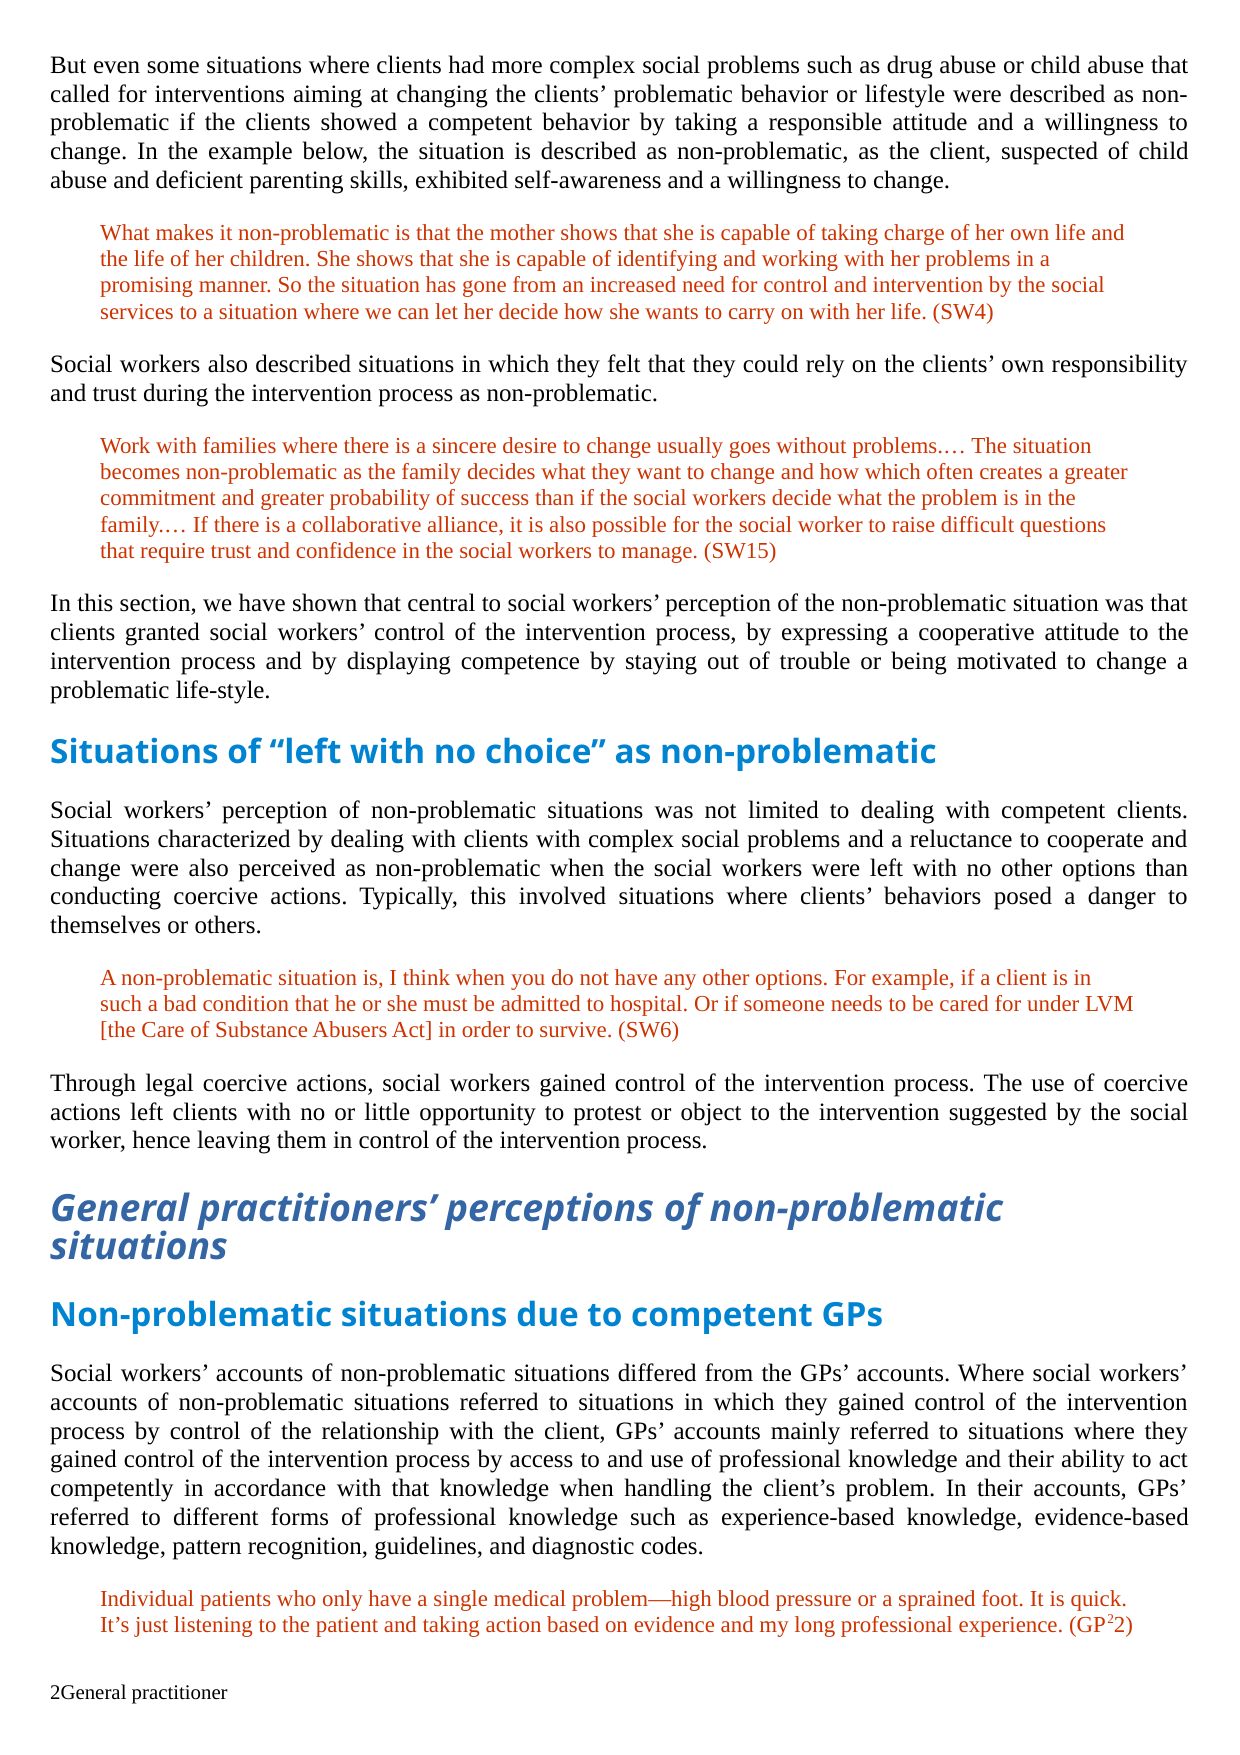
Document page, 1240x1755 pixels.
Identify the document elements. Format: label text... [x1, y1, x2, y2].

subtitle Situations of “left with no choice” as non-problematic [50, 737, 1189, 770]
text Individual patients who only have a single medical problem—high blood pressure or a sprained foot. It is quick. It’s just listening to the patient and taking action based on evidence and my long professional experience. (GP2) [100, 1584, 1139, 1637]
subtitle Non-problematic situations due to competent GPs [50, 1300, 1189, 1333]
text A non-problematic situation is, I think when you do not have any other options. For example, if a client is in such a bad condition that he or she must be admitted to hospital. Or if someone needs to be cared for under LVM [the Care of Substance Abusers Act] in order to survive. (SW6) [100, 964, 1139, 1043]
text Social workers also described situations in which they felt that they could rely on the clients’ own responsibility and trust during the intervention process as non-problematic. [50, 349, 1189, 407]
text Social workers’ accounts of non-problematic situations differed from the GPs’ accounts. Where social workers’ accounts of non-problematic situations referred to situations in which they gained control of the intervention process by control of the relationship with the client, GPs’ accounts mainly referred to situations where they gained control of the intervention process by access to and use of professional knowledge and their ability to act competently in accordance with that knowledge when handling the client’s problem. In their accounts, GPs’ referred to different forms of professional knowledge such as experience-based knowledge, evidence-based knowledge, pattern recognition, guidelines, and diagnostic codes. [50, 1358, 1189, 1559]
text What makes it non-problematic is that the mother shows that she is capable of taking charge of her own life and the life of her children. She shows that she is capable of identifying and working with her problems in a promising manner. So the situation has gone from an increased need for control and intervention by the social services to a situation where we can let her decide how she wants to carry on with her life. (SW4) [100, 219, 1139, 324]
text General practitioner [50, 1680, 1189, 1704]
text In this section, we have shown that central to social workers’ perception of the non-problematic situation was that clients granted social workers’ control of the intervention process, by expressing a cooperative attitude to the intervention process and by displaying competence by staying out of trouble or being motivated to change a problematic life-style. [50, 588, 1189, 703]
text Through legal coercive actions, social workers gained control of the intervention process. The use of coercive actions left clients with no or little opportunity to protest or object to the intervention suggested by the social worker, hence leaving them in control of the intervention process. [50, 1068, 1189, 1154]
subtitle General practitioners’ perceptions of non-problematic situations [50, 1192, 1189, 1267]
text But even some situations where clients had more complex social problems such as drug abuse or child abuse that called for interventions aiming at changing the clients’ problematic behavior or lifestyle were described as non-problematic if the clients showed a competent behavior by taking a responsible attitude and a willingness to change. In the example below, the situation is described as non-problematic, as the client, suspected of child abuse and deficient parenting skills, exhibited self-awareness and a willingness to change. [50, 50, 1189, 194]
text Work with families where there is a sincere desire to change usually goes without problems.… The situation becomes non-problematic as the family decides what they want to change and how which often creates a greater commitment and greater probability of success than if the social workers decide what the problem is in the family.… If there is a collaborative alliance, it is also possible for the social worker to raise difficult questions that require trust and confidence in the social workers to manage. (SW15) [100, 432, 1139, 563]
text Social workers’ perception of non-problematic situations was not limited to dealing with competent clients. Situations characterized by dealing with clients with complex social problems and a reluctance to cooperate and change were also perceived as non-problematic when the social workers were left with no other options than conducting coercive actions. Typically, this involved situations where clients’ behaviors posed a danger to themselves or others. [50, 795, 1189, 939]
